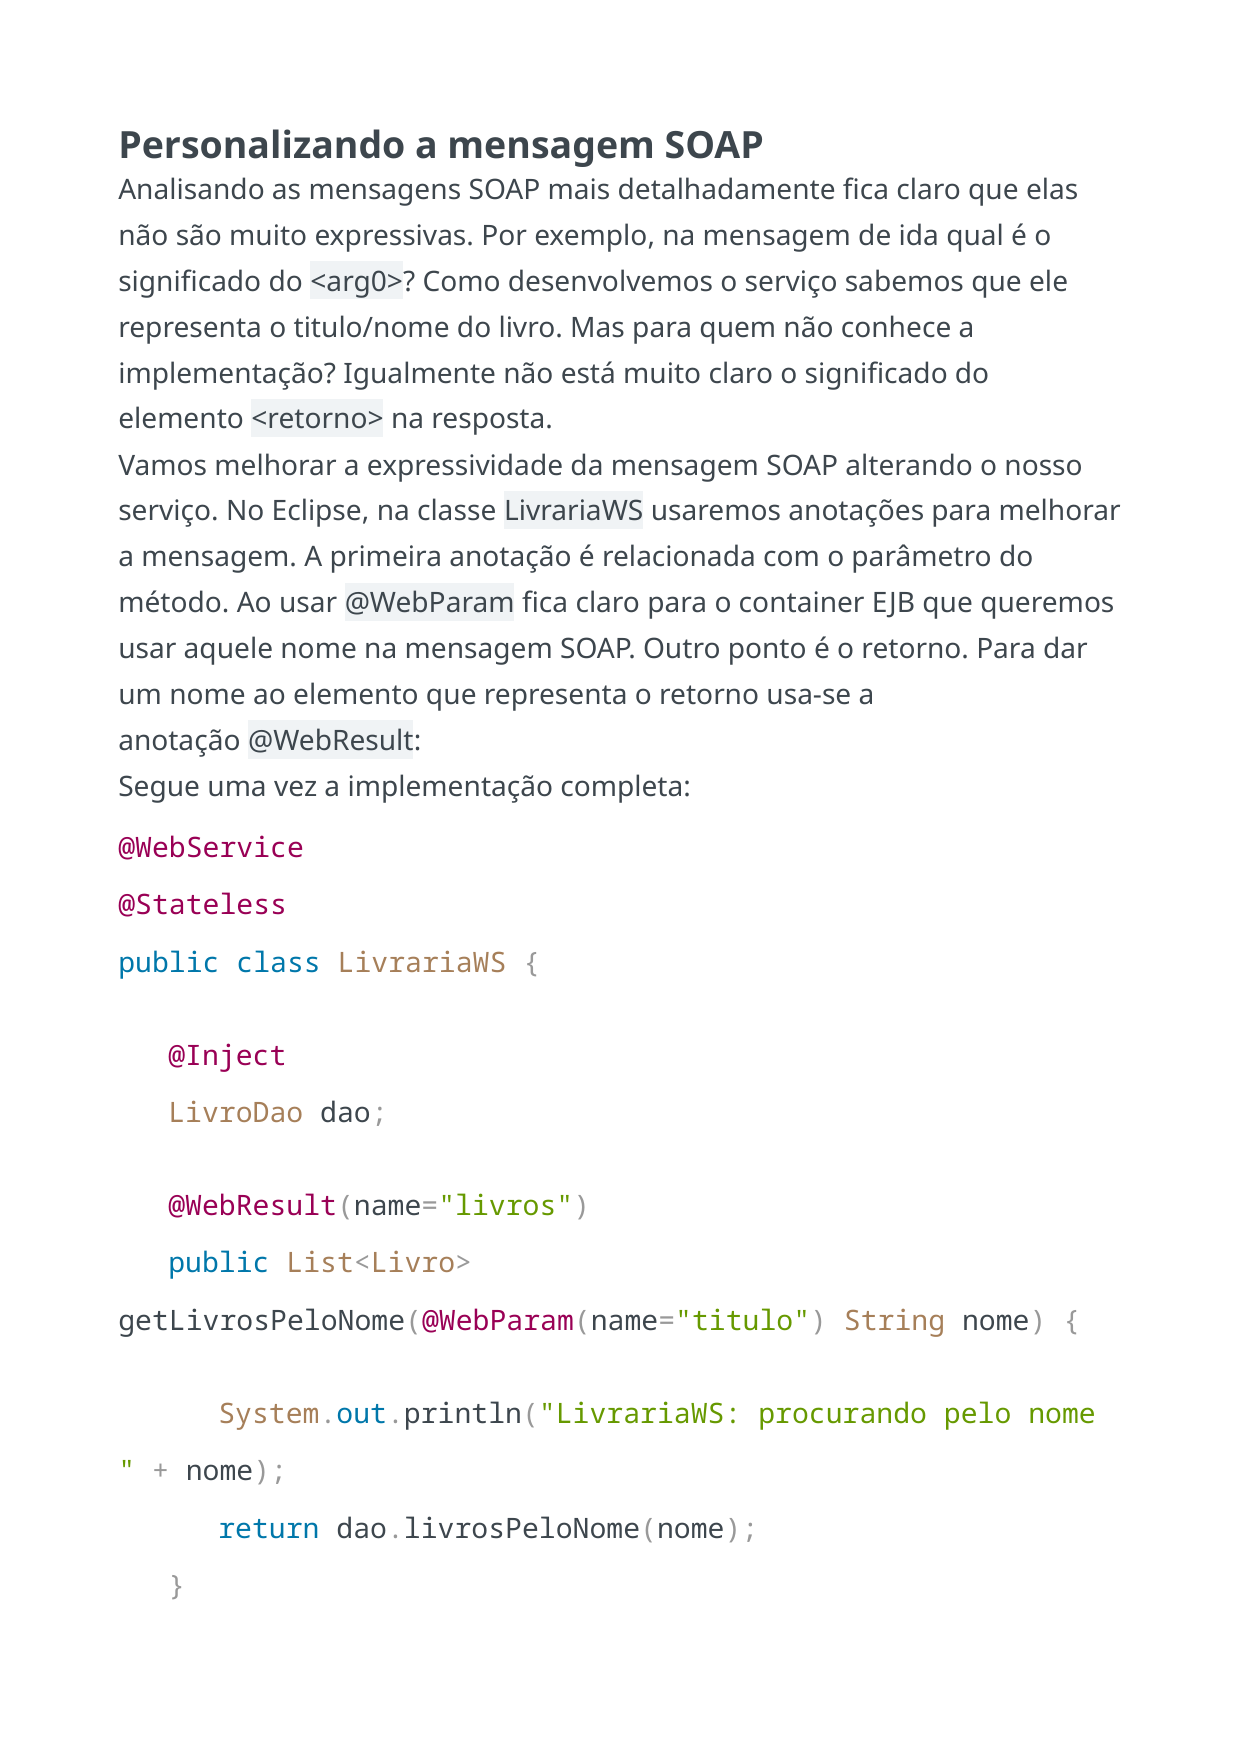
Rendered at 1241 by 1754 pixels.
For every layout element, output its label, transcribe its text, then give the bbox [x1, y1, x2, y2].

text LivroDao dao; [118, 1092, 1122, 1131]
text @Stateless [118, 884, 1122, 923]
text @WebResult(name="livros") [118, 1185, 1122, 1223]
text public List<Livro> getLivrosPeloNome(@WebParam(name="titulo") String nome) { [118, 1243, 1122, 1338]
text return dao.livrosPeloNome(nome); [118, 1508, 1122, 1546]
subtitle Personalizando a mensagem SOAP [118, 118, 1122, 169]
text Vamos melhorar a expressividade da mensagem SOAP alterando o nosso serviço. No Eclipse, na classe LivrariaWS usaremos anotações para melhorar a mensagem. A primeira anotação é relacionada com o parâmetro do método. Ao usar @WebParam fica claro para o container EJB que queremos usar aquele nome na mensagem SOAP. Outro ponto é o retorno. Para dar um nome ao elemento que representa o retorno usa-se a anotação @WebResult: [118, 445, 1122, 759]
text Analisando as mensagens SOAP mais detalhadamente fica claro que elas não são muito expressivas. Por exemplo, na mensagem de ida qual é o significado do <arg0>? Como desenvolvemos o serviço sabemos que ele representa o titulo/nome do livro. Mas para quem não conhece a implementação? Igualmente não está muito claro o significado do elemento <retorno> na resposta. [118, 169, 1122, 437]
text System.out.println("LivrariaWS: procurando pelo nome " + nome); [118, 1393, 1122, 1489]
text } [118, 1566, 1122, 1604]
text public class LivrariaWS { [118, 942, 1122, 980]
text @Inject [118, 1035, 1122, 1073]
text @WebService [118, 827, 1122, 865]
text Segue uma vez a implementação completa: [118, 766, 1122, 805]
